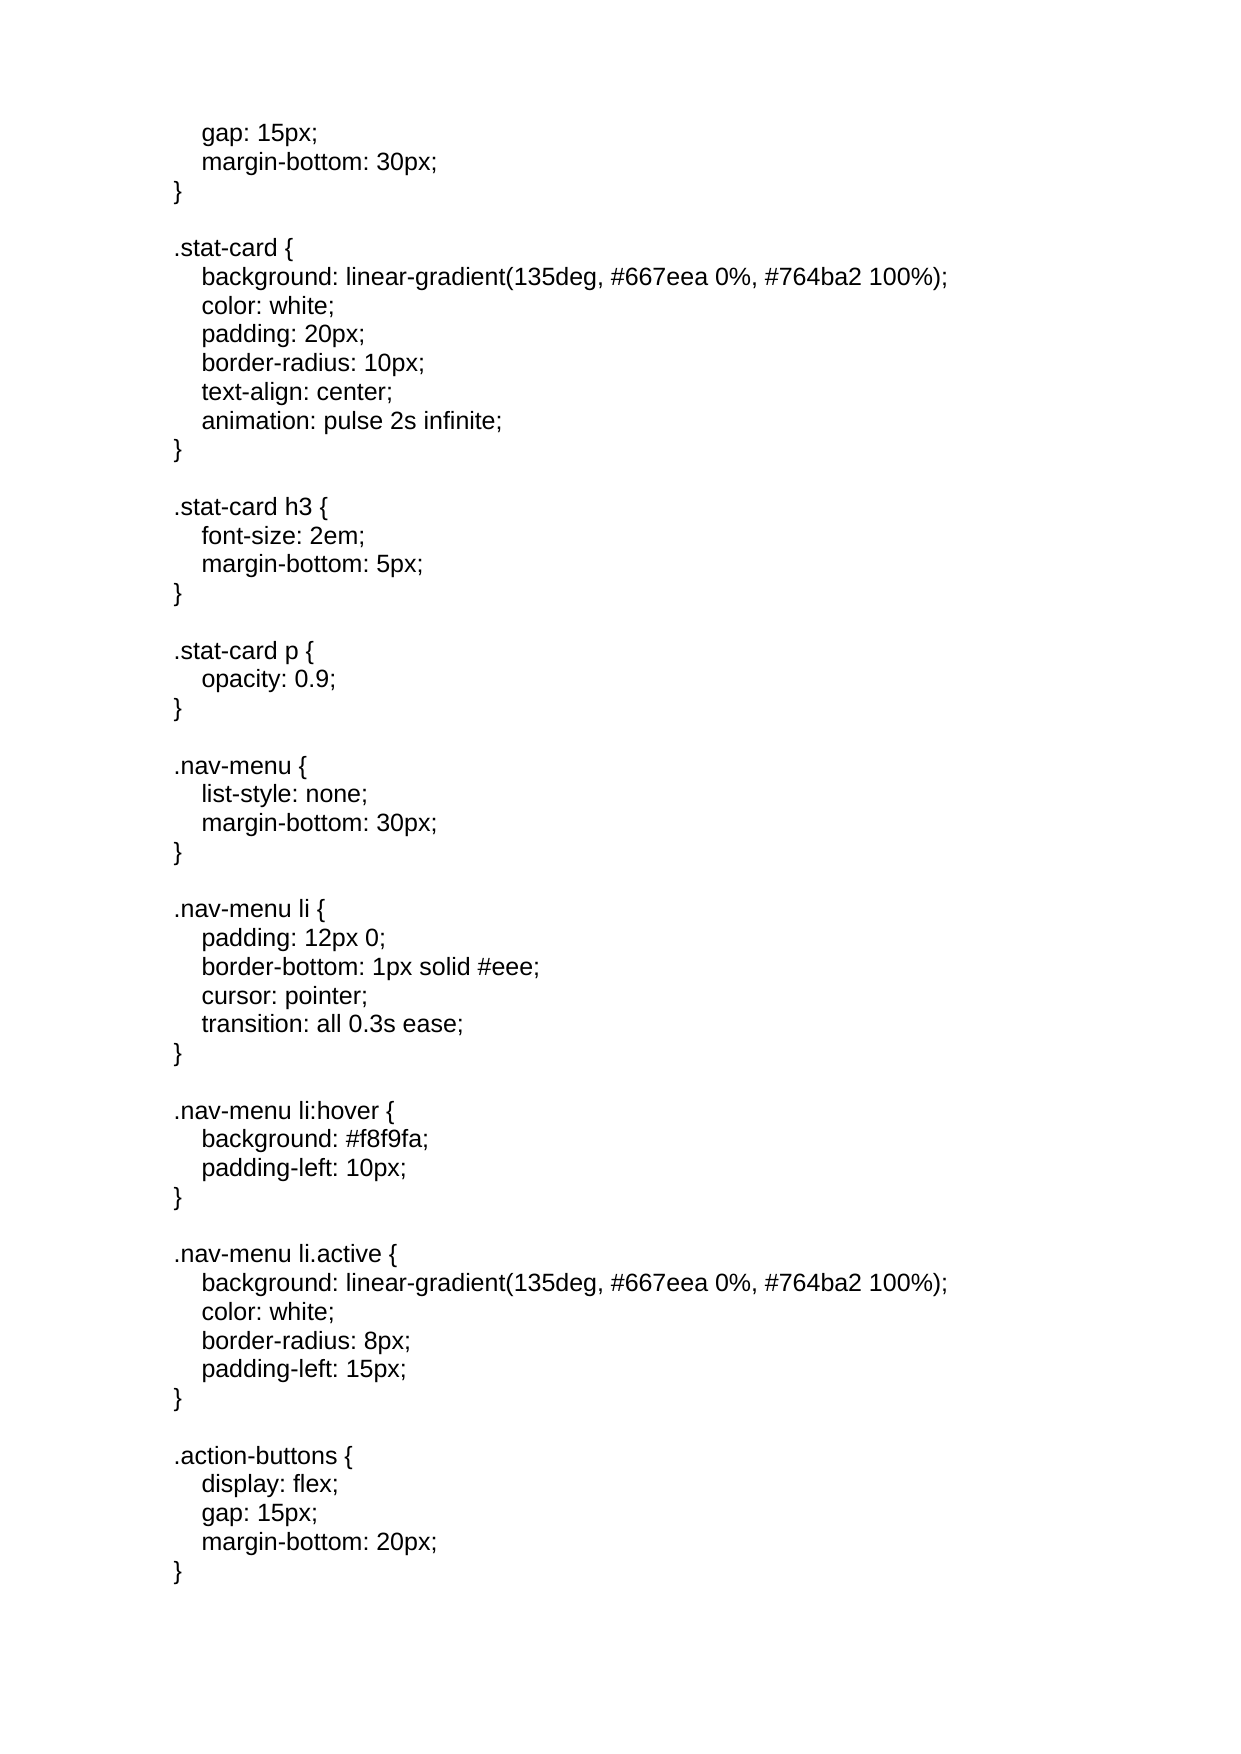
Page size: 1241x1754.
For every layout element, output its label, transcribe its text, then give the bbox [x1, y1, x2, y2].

text } [118, 578, 1122, 607]
text } [118, 1182, 1122, 1211]
text padding: 12px 0; [118, 923, 1122, 952]
text .nav-menu li:hover { [118, 1096, 1122, 1124]
text margin-bottom: 5px; [118, 549, 1122, 578]
text background: #f8f9fa; [118, 1124, 1122, 1153]
text } [118, 176, 1122, 204]
text padding: 20px; [118, 319, 1122, 348]
text background: linear-gradient(135deg, #667eea 0%, #764ba2 100%); [118, 262, 1122, 291]
text display: flex; [118, 1469, 1122, 1498]
text .nav-menu li.active { [118, 1239, 1122, 1268]
text border-bottom: 1px solid #eee; [118, 952, 1122, 981]
text text-align: center; [118, 377, 1122, 406]
text .stat-card { [118, 233, 1122, 262]
text color: white; [118, 291, 1122, 319]
text border-radius: 8px; [118, 1326, 1122, 1354]
text padding-left: 15px; [118, 1354, 1122, 1383]
text border-radius: 10px; [118, 348, 1122, 377]
text } [118, 1038, 1122, 1067]
text transition: all 0.3s ease; [118, 1009, 1122, 1038]
text } [118, 837, 1122, 866]
text } [118, 1556, 1122, 1584]
text opacity: 0.9; [118, 664, 1122, 693]
text padding-left: 10px; [118, 1153, 1122, 1182]
text gap: 15px; [118, 1498, 1122, 1527]
text margin-bottom: 30px; [118, 147, 1122, 176]
text color: white; [118, 1297, 1122, 1326]
text } [118, 1383, 1122, 1412]
text animation: pulse 2s infinite; [118, 406, 1122, 434]
text cursor: pointer; [118, 981, 1122, 1009]
text gap: 15px; [118, 118, 1122, 147]
text } [118, 693, 1122, 722]
text list-style: none; [118, 779, 1122, 808]
text background: linear-gradient(135deg, #667eea 0%, #764ba2 100%); [118, 1268, 1122, 1297]
text .nav-menu { [118, 751, 1122, 779]
text margin-bottom: 20px; [118, 1527, 1122, 1556]
text .nav-menu li { [118, 894, 1122, 923]
text .action-buttons { [118, 1441, 1122, 1469]
text } [118, 434, 1122, 463]
text .stat-card h3 { [118, 492, 1122, 521]
text .stat-card p { [118, 636, 1122, 664]
text font-size: 2em; [118, 521, 1122, 549]
text margin-bottom: 30px; [118, 808, 1122, 837]
